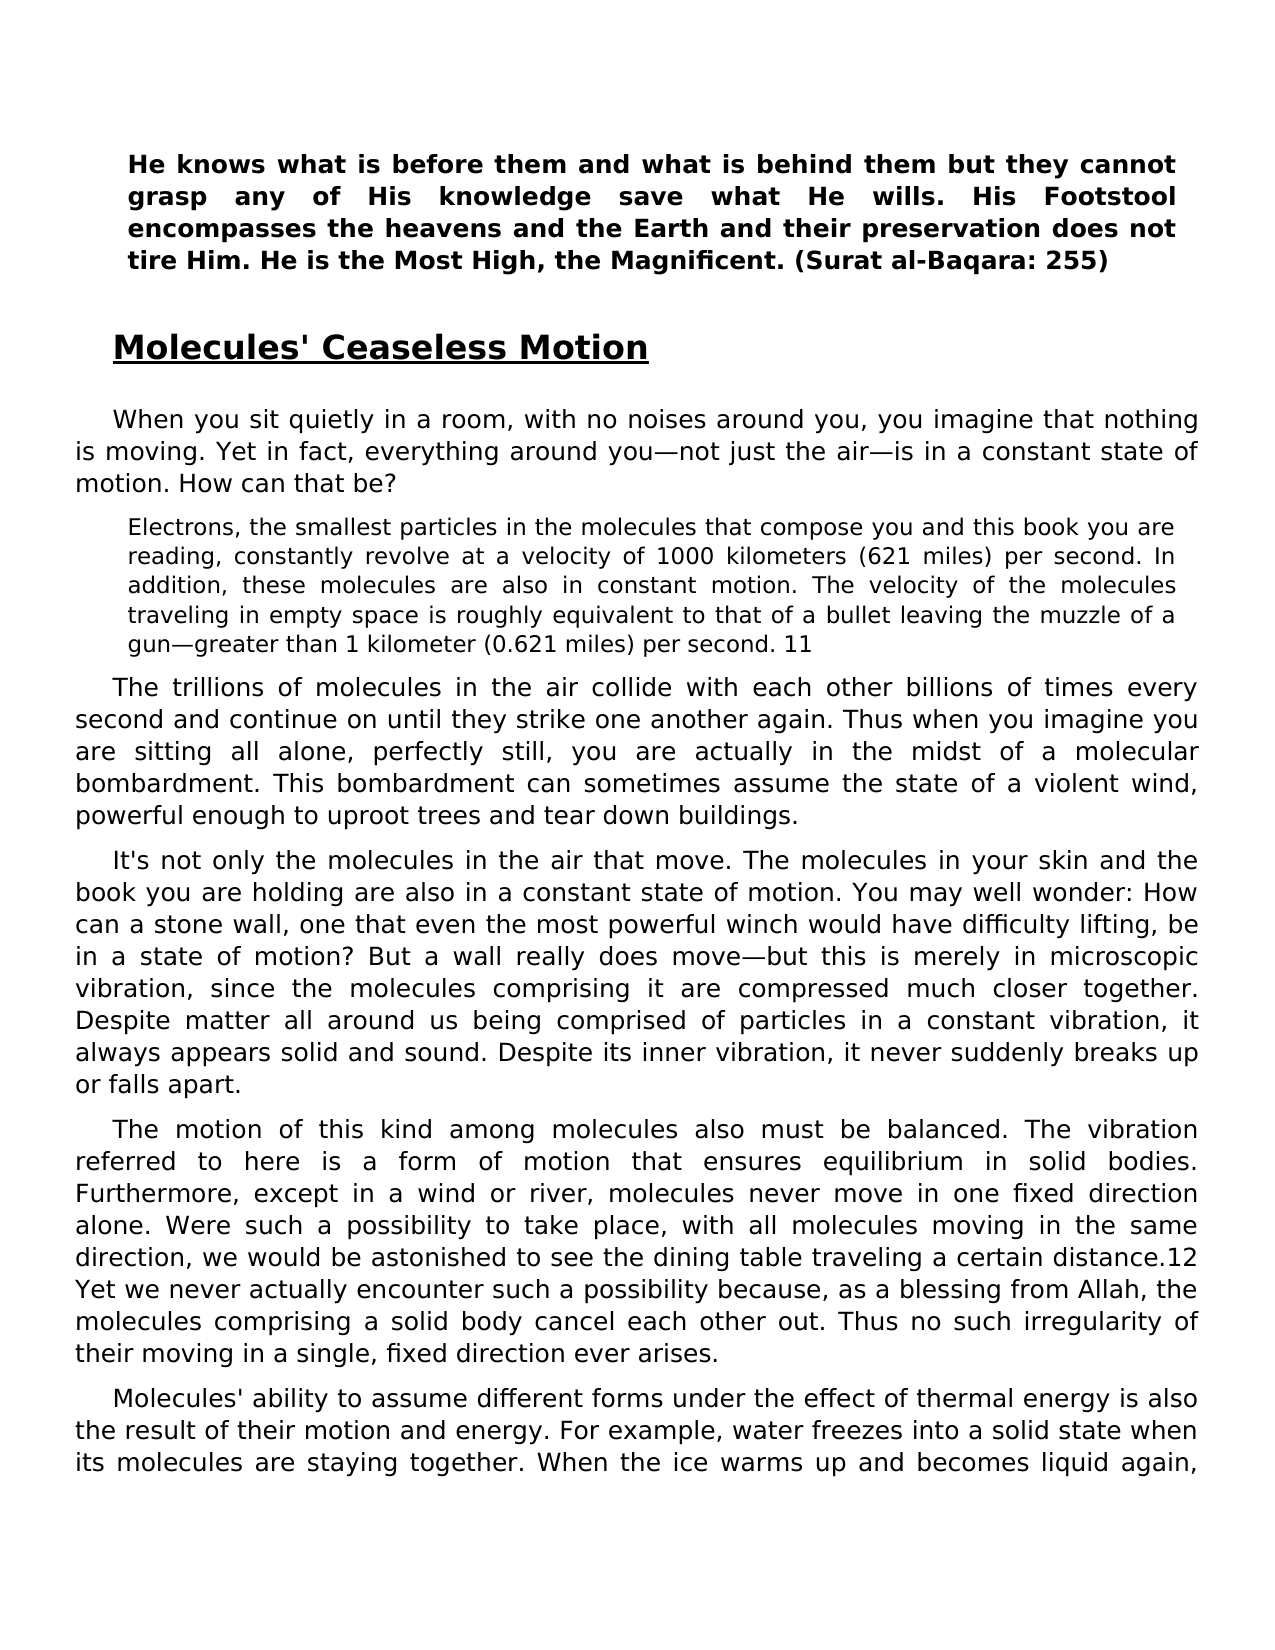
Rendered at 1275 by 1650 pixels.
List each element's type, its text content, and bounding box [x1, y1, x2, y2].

text He knows what is before them and what is behind them but they cannot grasp any of His knowledge save what He wills. His Footstool encompasses the heavens and the Earth and their preservation does not tire Him. He is the Most High, the Magnificent. (Surat al-Baqara: 255) [127, 150, 1177, 275]
text Molecules' ability to assume different forms under the effect of thermal energy is also the result of their motion and energy. For example, water freezes into a solid state when its molecules are staying together. When the ice warms up and becomes liquid again, [75, 1384, 1200, 1477]
text The motion of this kind among molecules also must be balanced. The vibration referred to here is a form of motion that ensures equilibrium in solid bodies. Furthermore, except in a wind or river, molecules never move in one fixed direction alone. Were such a possibility to take place, with all molecules moving in the same direction, we would be astonished to see the dining table traveling a certain distance.12 Yet we never actually encounter such a possibility because, as a blessing from Allah, the molecules comprising a solid body cancel each other out. Thus no such irregularity of their moving in a single, fixed direction ever arises. [75, 1115, 1200, 1369]
subtitle Molecules' Ceaseless Motion [112, 328, 1200, 367]
text It's not only the molecules in the air that move. The molecules in your skin and the book you are holding are also in a constant state of motion. You may well wonder: How can a stone wall, one that even the most powerful winch would have difficulty lifting, be in a state of motion? But a wall really does move—but this is merely in microscopic vibration, since the molecules comprising it are compressed much closer together. Despite matter all around us being comprised of particles in a constant vibration, it always appears solid and sound. Despite its inner vibration, it never suddenly breaks up or falls apart. [75, 846, 1200, 1099]
text The trillions of molecules in the air collide with each other billions of times every second and continue on until they strike one another again. Thus when you imagine you are sitting all alone, perfectly still, you are actually in the midst of a molecular bombardment. This bombardment can sometimes assume the state of a violent wind, powerful enough to uproot trees and tear down buildings. [75, 673, 1200, 830]
text Electrons, the smallest particles in the molecules that compose you and this book you are reading, constantly revolve at a velocity of 1000 kilometers (621 miles) per second. In addition, these molecules are also in constant motion. The velocity of the molecules traveling in empty space is roughly equivalent to that of a bullet leaving the muzzle of a gun—greater than 1 kilometer (0.621 miles) per second. 11 [127, 514, 1177, 658]
text When you sit quietly in a room, with no noises around you, you imagine that nothing is moving. Yet in fact, everything around you—not just the air—is in a constant state of motion. How can that be? [75, 405, 1200, 499]
